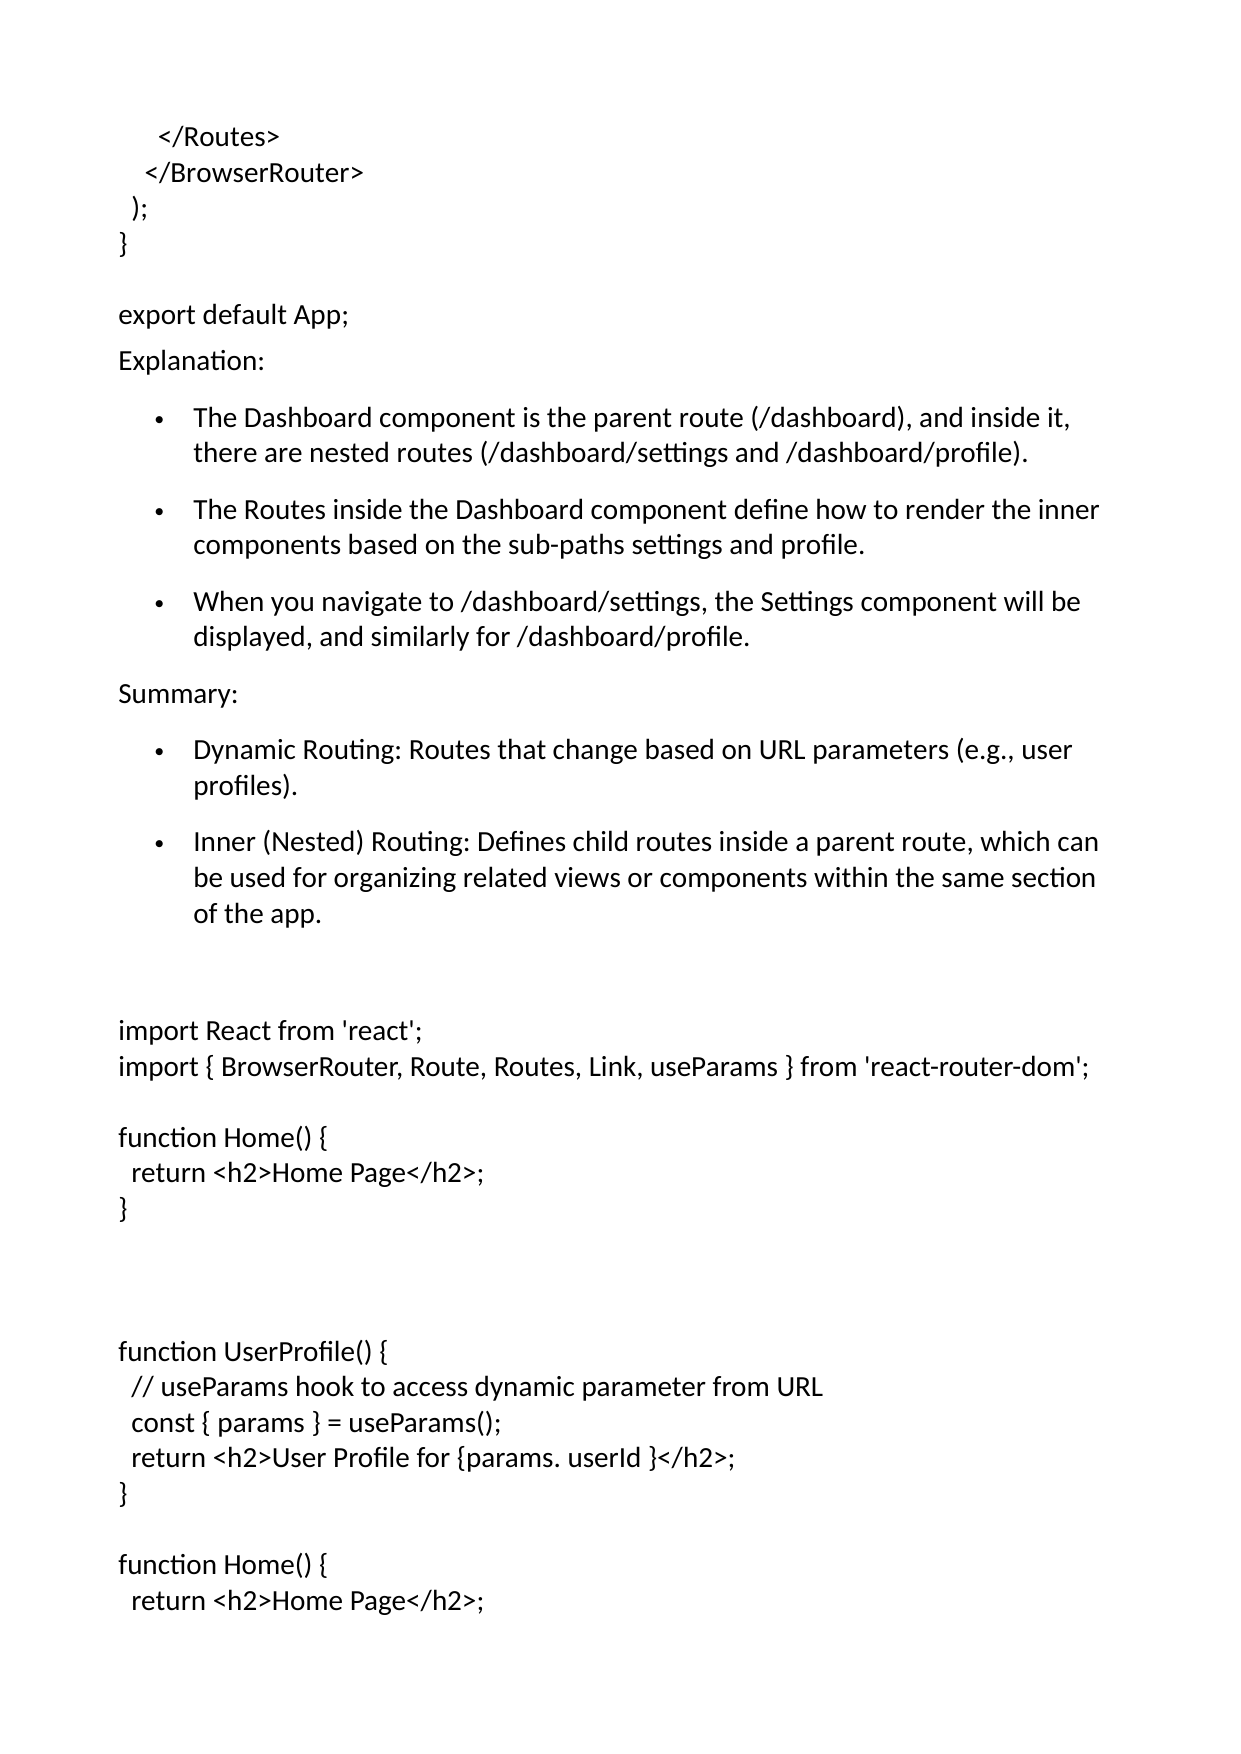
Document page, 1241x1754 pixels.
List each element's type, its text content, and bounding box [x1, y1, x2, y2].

subtitle Summary: [118, 675, 1122, 711]
text return <h2>Home Page</h2>; [118, 1582, 1122, 1618]
list When you navigate to /dashboard/settings, the Settings component will be displayed, and similarly for /dashboard/profile. [156, 583, 1122, 654]
text ); [118, 189, 1122, 225]
list Dynamic Routing: Routes that change based on URL parameters (e.g., user profiles). [156, 731, 1122, 803]
text function Home() { [118, 1546, 1122, 1582]
subtitle Explanation: [118, 342, 1122, 378]
text function UserProfile() { [118, 1333, 1122, 1368]
text export default App; [118, 296, 1122, 332]
text import React from 'react'; [118, 1012, 1122, 1048]
text } [118, 225, 1122, 261]
text const { params } = useParams(); [118, 1404, 1122, 1439]
text function Home() { [118, 1119, 1122, 1154]
text import { BrowserRouter, Route, Routes, Link, useParams } from 'react-router-dom'; [118, 1048, 1122, 1083]
list The Dashboard component is the parent route (/dashboard), and inside it, there are nested routes (/dashboard/settings and /dashboard/profile). [156, 399, 1122, 470]
text </Routes> [118, 118, 1122, 154]
text return <h2>Home Page</h2>; [118, 1154, 1122, 1190]
text } [118, 1190, 1122, 1226]
text </BrowserRouter> [118, 154, 1122, 189]
list Inner (Nested) Routing: Defines child routes inside a parent route, which can be used for organizing related views or components within the same section of the app. [156, 823, 1122, 930]
text } [118, 1475, 1122, 1511]
text // useParams hook to access dynamic parameter from URL [118, 1368, 1122, 1404]
list The Routes inside the Dashboard component define how to render the inner components based on the sub-paths settings and profile. [156, 491, 1122, 562]
text return <h2>User Profile for {params. userId }</h2>; [118, 1439, 1122, 1475]
